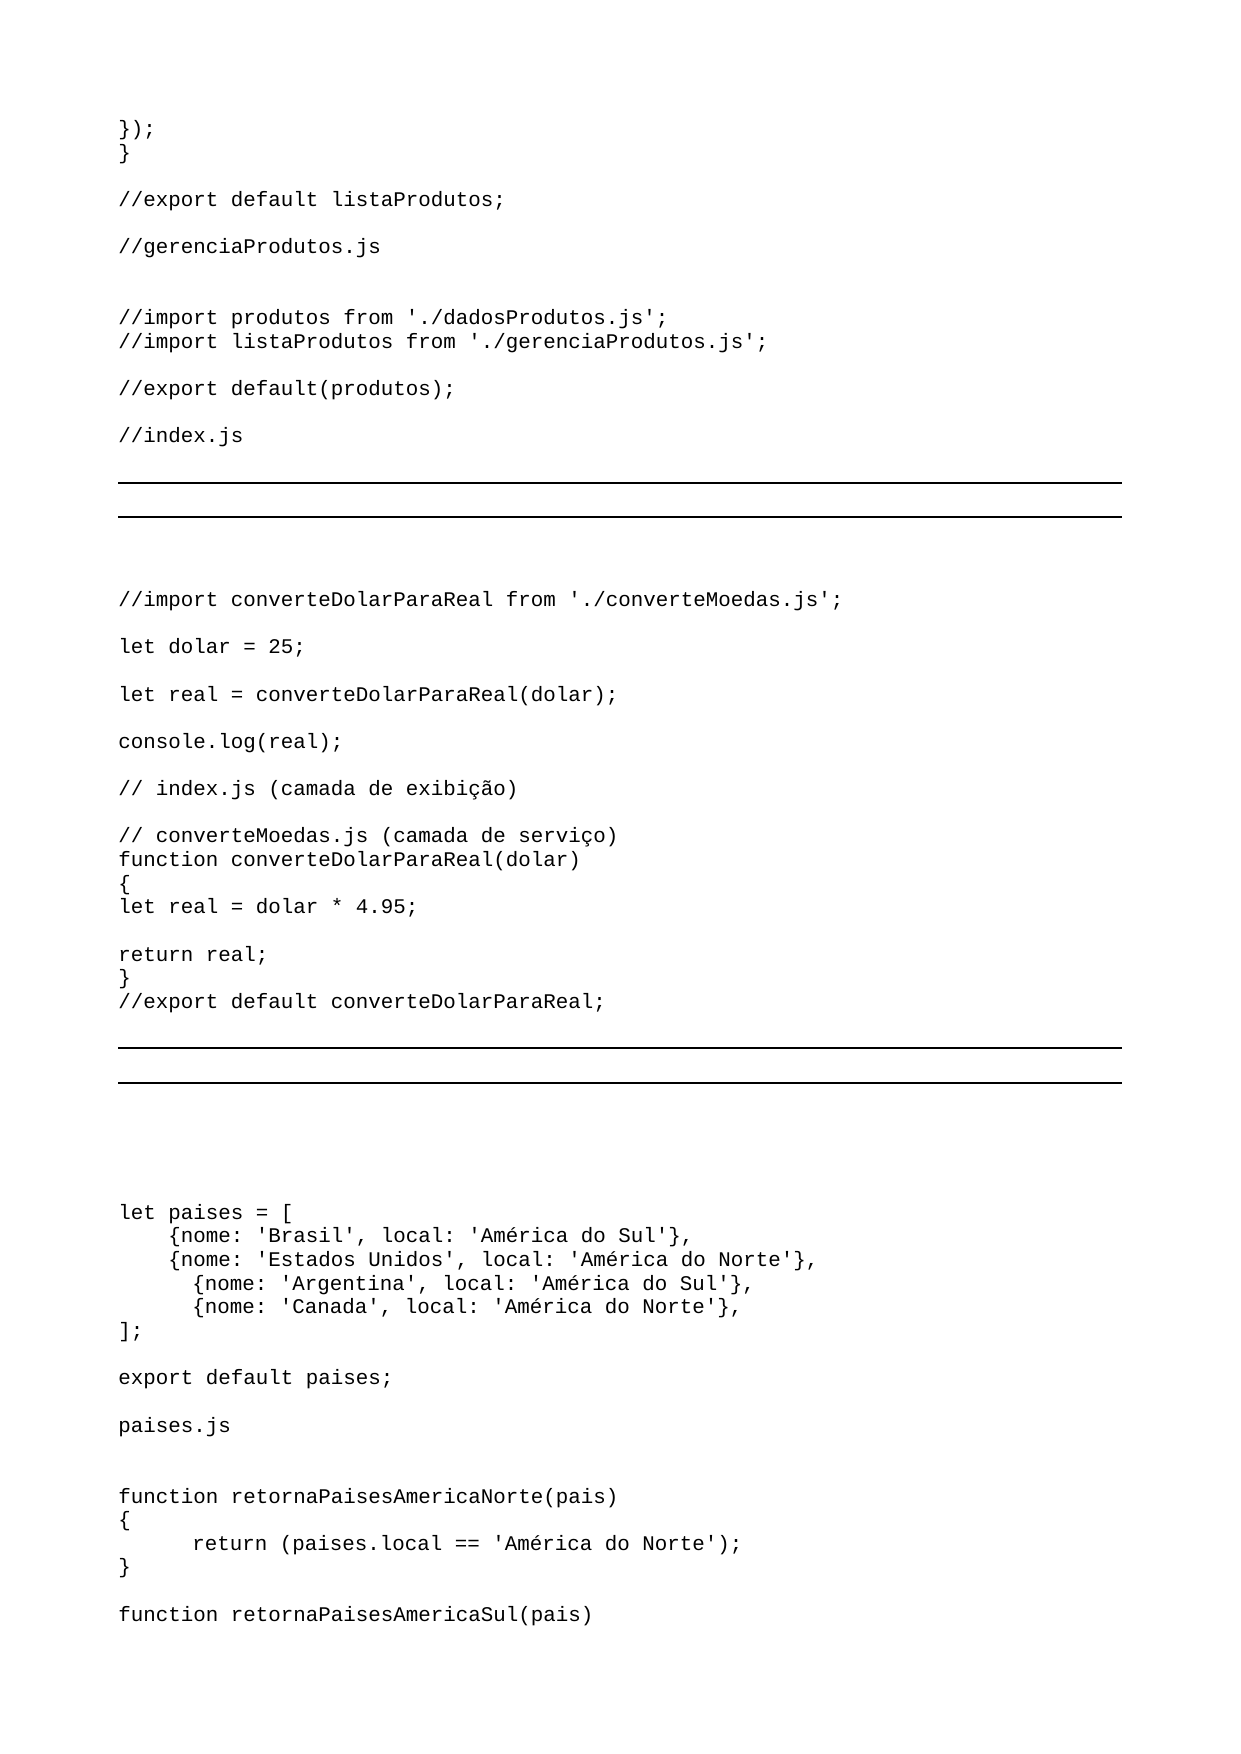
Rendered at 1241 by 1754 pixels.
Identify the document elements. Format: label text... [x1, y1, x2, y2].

text //export default converteDolarParaReal; [118, 991, 1122, 1015]
text return real; [118, 944, 1122, 967]
text {nome: 'Brasil', local: 'América do Sul'}, [118, 1226, 1122, 1249]
text } [118, 967, 1122, 991]
text //import listaProdutos from './gerenciaProdutos.js'; [118, 331, 1122, 354]
text function retornaPaisesAmericaNorte(pais) [118, 1486, 1122, 1509]
text } [118, 142, 1122, 165]
text { [118, 873, 1122, 896]
text {nome: 'Canada', local: 'América do Norte'}, [118, 1296, 1122, 1320]
text export default paises; [118, 1367, 1122, 1391]
text return (paises.local == 'América do Norte'); [118, 1533, 1122, 1557]
text ]; [118, 1320, 1122, 1344]
text let paises = [ [118, 1202, 1122, 1226]
text //import produtos from './dadosProdutos.js'; [118, 307, 1122, 331]
text { [118, 1509, 1122, 1533]
text function converteDolarParaReal(dolar) [118, 849, 1122, 873]
text {nome: 'Estados Unidos', local: 'América do Norte'}, [118, 1249, 1122, 1273]
text let real = converteDolarParaReal(dolar); [118, 684, 1122, 707]
text let dolar = 25; [118, 636, 1122, 660]
text paises.js [118, 1415, 1122, 1438]
text //export default(produtos); [118, 378, 1122, 402]
text //gerenciaProdutos.js [118, 236, 1122, 260]
text }); [118, 118, 1122, 142]
text console.log(real); [118, 731, 1122, 754]
text // index.js (camada de exibição) [118, 778, 1122, 802]
text {nome: 'Argentina', local: 'América do Sul'}, [118, 1273, 1122, 1296]
text //export default listaProdutos; [118, 189, 1122, 213]
text //import converteDolarParaReal from './converteMoedas.js'; [118, 589, 1122, 613]
text // converteMoedas.js (camada de serviço) [118, 826, 1122, 849]
text function retornaPaisesAmericaSul(pais) [118, 1604, 1122, 1627]
text } [118, 1557, 1122, 1580]
text //index.js [118, 426, 1122, 449]
text let real = dolar * 4.95; [118, 896, 1122, 920]
